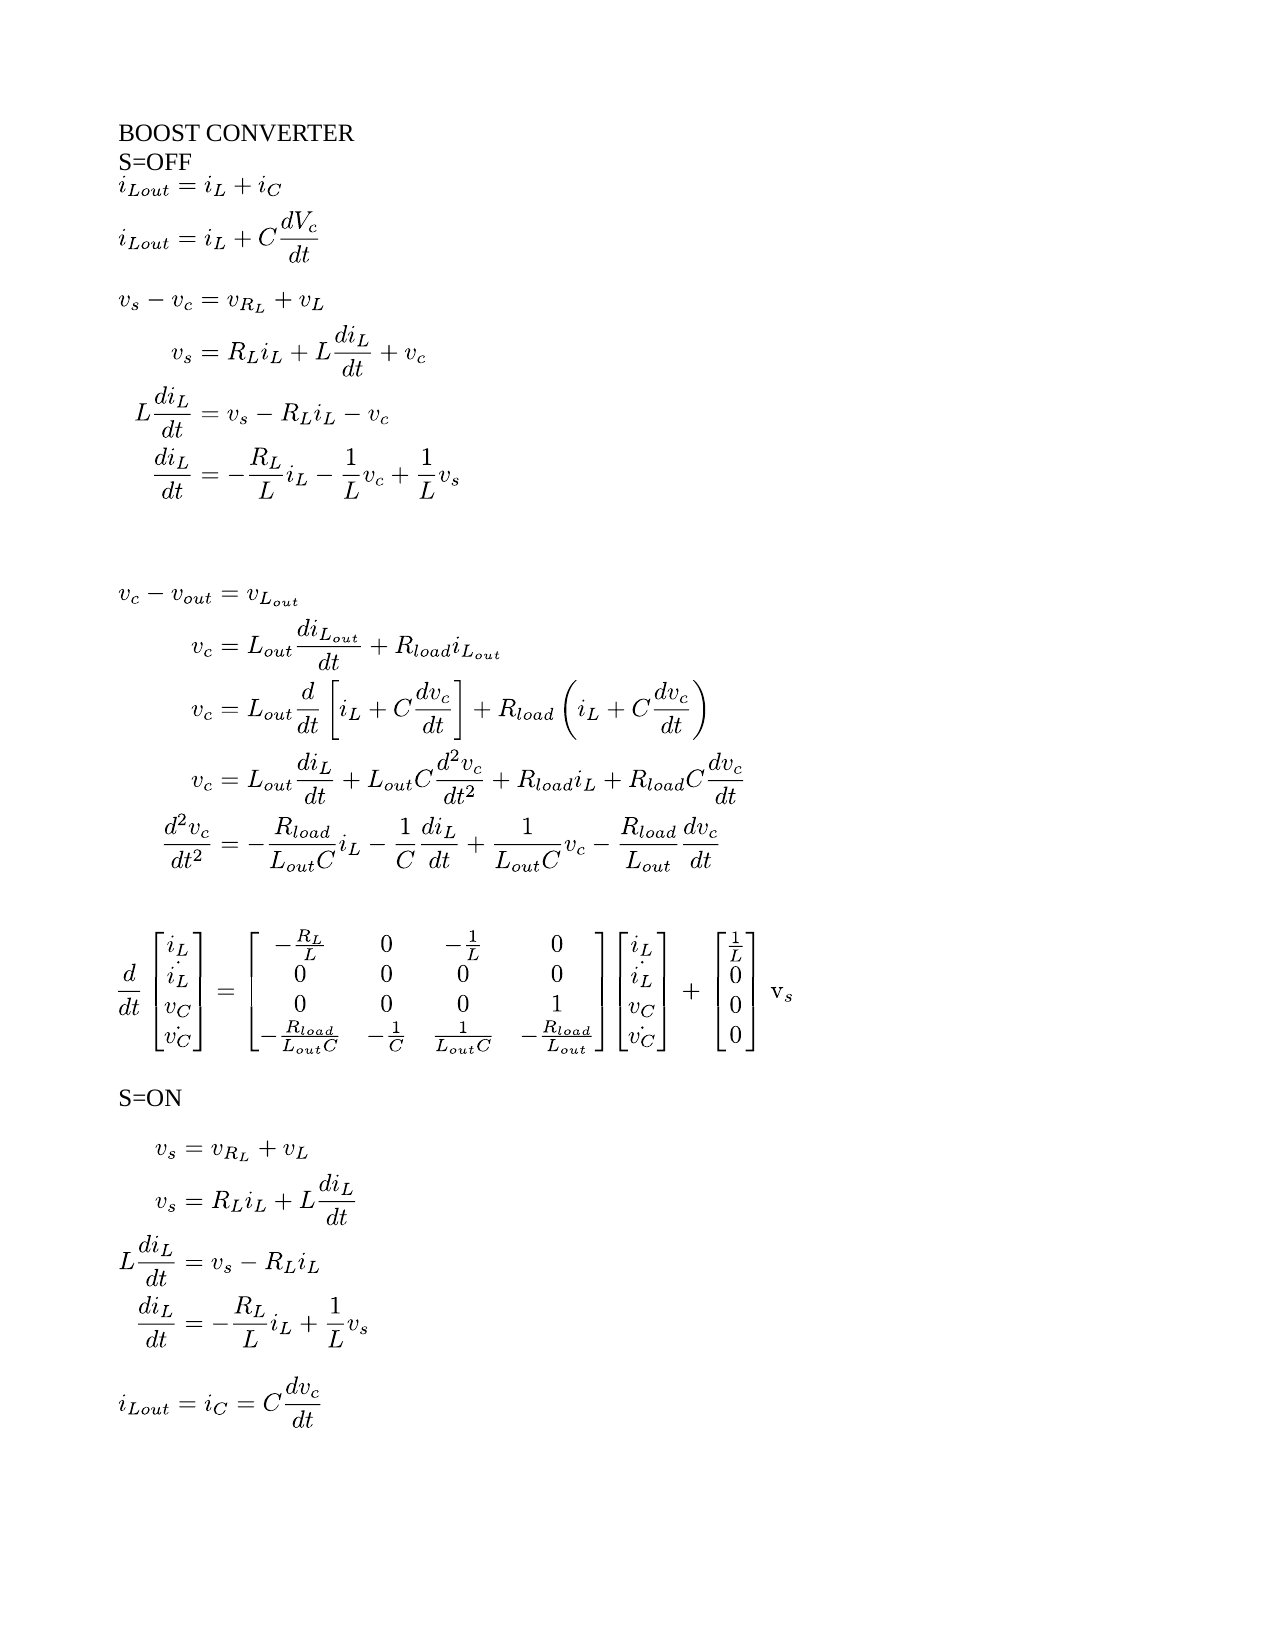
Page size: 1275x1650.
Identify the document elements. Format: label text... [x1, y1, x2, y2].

text S=ON [118, 1083, 1157, 1112]
text S=OFF [118, 147, 1157, 176]
text BOOST CONVERTER [118, 118, 1157, 147]
